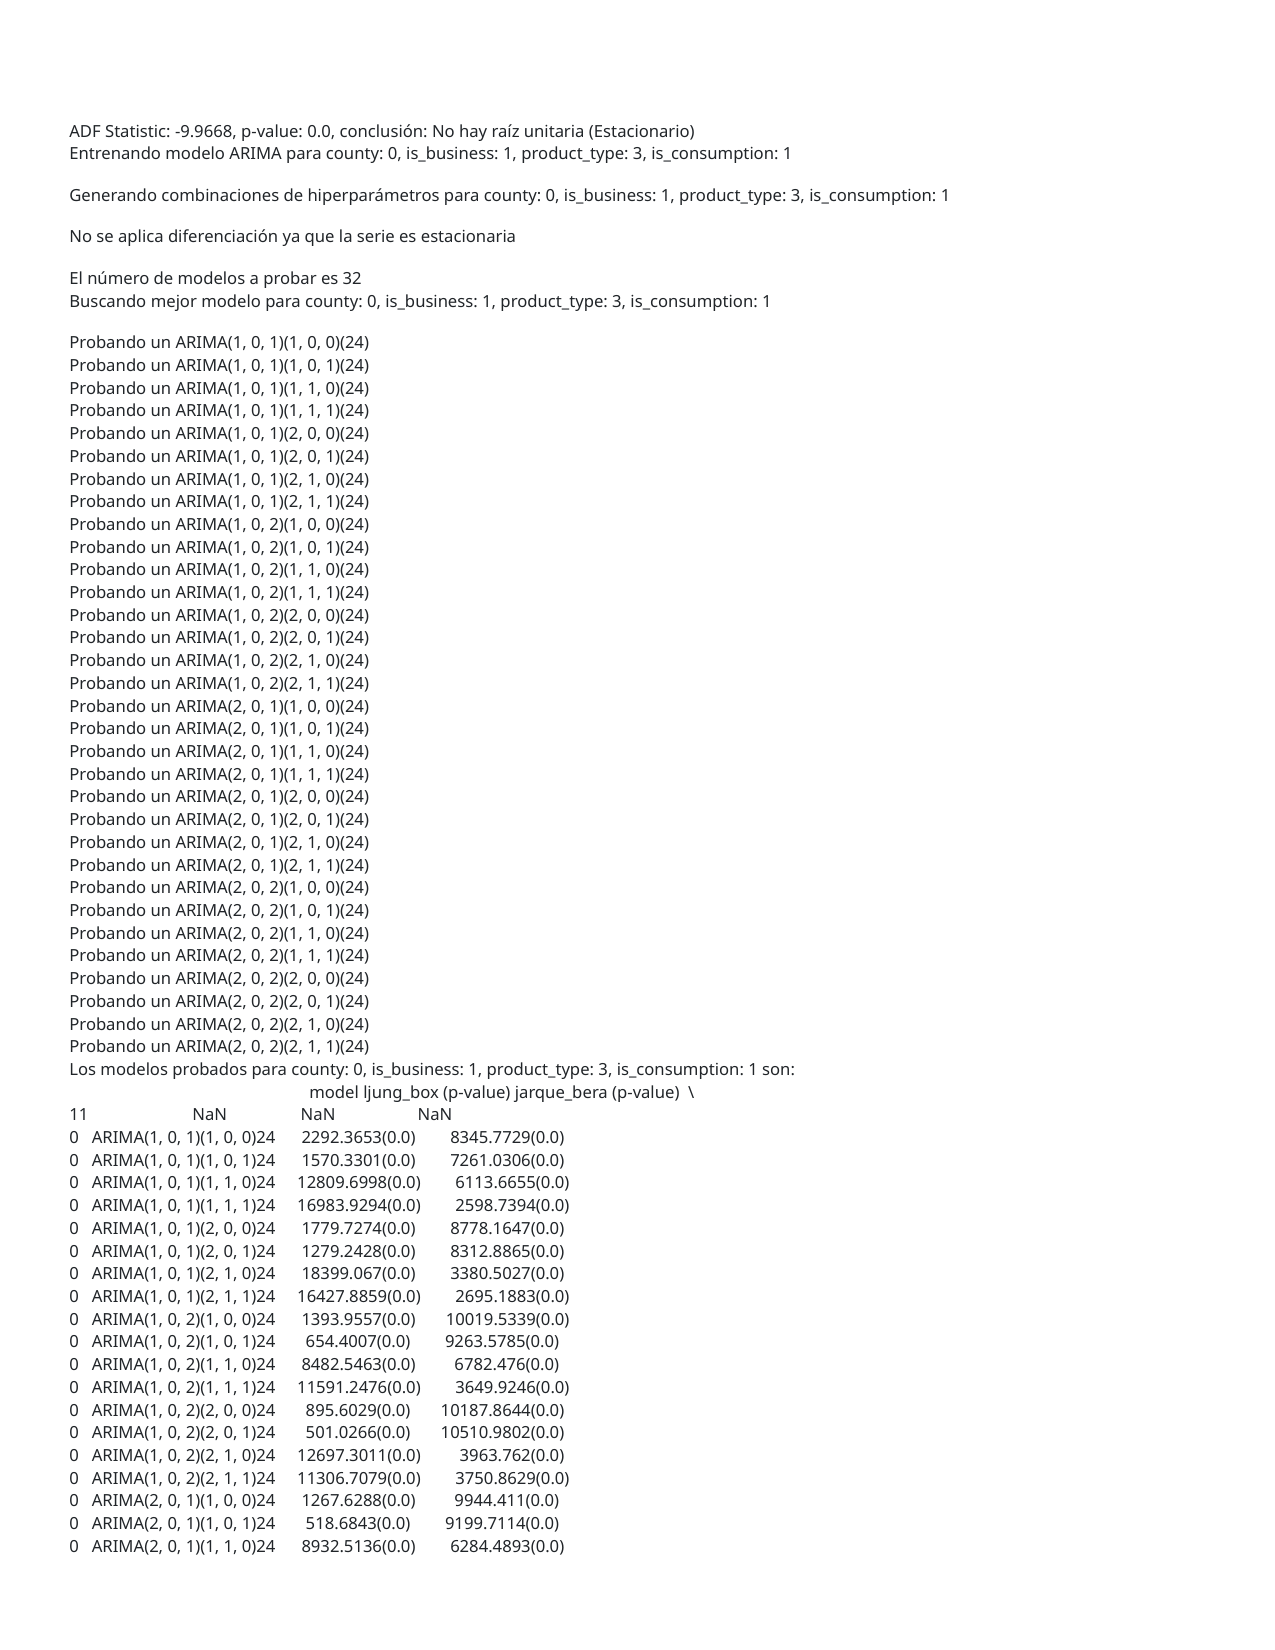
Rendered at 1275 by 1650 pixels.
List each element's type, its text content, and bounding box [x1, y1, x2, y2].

text Probando un ARIMA(1, 0, 1)(2, 0, 0)(24) [69, 422, 1194, 444]
text Entrenando modelo ARIMA para county: 0, is_business: 1, product_type: 3, is_consumption: 1 [69, 142, 1194, 164]
text Probando un ARIMA(2, 0, 2)(2, 0, 0)(24) [69, 967, 1194, 989]
text Probando un ARIMA(1, 0, 2)(2, 0, 1)(24) [69, 626, 1194, 649]
text Probando un ARIMA(1, 0, 1)(2, 1, 1)(24) [69, 490, 1194, 512]
text Probando un ARIMA(1, 0, 1)(1, 0, 0)(24) [69, 331, 1194, 353]
text Probando un ARIMA(2, 0, 2)(2, 1, 0)(24) [69, 1012, 1194, 1035]
text 0 ARIMA(1, 0, 1)(1, 1, 0)24 12809.6998(0.0) 6113.6655(0.0) [69, 1171, 1194, 1194]
text 0 ARIMA(1, 0, 2)(1, 0, 0)24 1393.9557(0.0) 10019.5339(0.0) [69, 1307, 1194, 1330]
text Probando un ARIMA(1, 0, 1)(2, 1, 0)(24) [69, 467, 1194, 490]
text Probando un ARIMA(2, 0, 2)(1, 1, 1)(24) [69, 944, 1194, 967]
text 0 ARIMA(1, 0, 1)(2, 0, 0)24 1779.7274(0.0) 8778.1647(0.0) [69, 1217, 1194, 1239]
text 11 NaN NaN NaN [69, 1103, 1194, 1126]
text 0 ARIMA(1, 0, 1)(1, 0, 0)24 2292.3653(0.0) 8345.7729(0.0) [69, 1126, 1194, 1148]
text 0 ARIMA(1, 0, 1)(2, 1, 0)24 18399.067(0.0) 3380.5027(0.0) [69, 1262, 1194, 1285]
text 0 ARIMA(1, 0, 2)(2, 0, 1)24 501.0266(0.0) 10510.9802(0.0) [69, 1421, 1194, 1444]
text 0 ARIMA(1, 0, 2)(1, 1, 0)24 8482.5463(0.0) 6782.476(0.0) [69, 1353, 1194, 1376]
text 0 ARIMA(1, 0, 2)(1, 0, 1)24 654.4007(0.0) 9263.5785(0.0) [69, 1330, 1194, 1353]
text Probando un ARIMA(1, 0, 2)(2, 1, 1)(24) [69, 671, 1194, 694]
text Probando un ARIMA(2, 0, 2)(1, 0, 1)(24) [69, 898, 1194, 921]
text 0 ARIMA(1, 0, 1)(2, 0, 1)24 1279.2428(0.0) 8312.8865(0.0) [69, 1239, 1194, 1262]
text Probando un ARIMA(1, 0, 1)(1, 1, 1)(24) [69, 399, 1194, 422]
text ADF Statistic: -9.9668, p-value: 0.0, conclusión: No hay raíz unitaria (Estacionario) [69, 119, 1194, 142]
text Generando combinaciones de hiperparámetros para county: 0, is_business: 1, product_type: 3, is_consumption: 1 [69, 183, 1194, 206]
text Probando un ARIMA(2, 0, 1)(1, 1, 0)(24) [69, 739, 1194, 762]
text Probando un ARIMA(2, 0, 1)(2, 1, 0)(24) [69, 830, 1194, 853]
text 0 ARIMA(1, 0, 2)(2, 0, 0)24 895.6029(0.0) 10187.8644(0.0) [69, 1398, 1194, 1421]
text Probando un ARIMA(1, 0, 1)(1, 1, 0)(24) [69, 376, 1194, 399]
text 0 ARIMA(1, 0, 2)(2, 1, 1)24 11306.7079(0.0) 3750.8629(0.0) [69, 1466, 1194, 1489]
text 0 ARIMA(2, 0, 1)(1, 0, 0)24 1267.6288(0.0) 9944.411(0.0) [69, 1489, 1194, 1512]
text Probando un ARIMA(1, 0, 2)(1, 0, 1)(24) [69, 535, 1194, 558]
text Probando un ARIMA(1, 0, 2)(2, 1, 0)(24) [69, 649, 1194, 671]
text Probando un ARIMA(2, 0, 1)(2, 1, 1)(24) [69, 853, 1194, 876]
text Probando un ARIMA(2, 0, 1)(2, 0, 0)(24) [69, 785, 1194, 808]
text model ljung_box (p-value) jarque_bera (p-value) \ [69, 1080, 1194, 1103]
text Probando un ARIMA(2, 0, 2)(2, 0, 1)(24) [69, 989, 1194, 1012]
text Probando un ARIMA(1, 0, 2)(1, 0, 0)(24) [69, 512, 1194, 535]
text Los modelos probados para county: 0, is_business: 1, product_type: 3, is_consumption: 1 son: [69, 1057, 1194, 1080]
text Probando un ARIMA(2, 0, 1)(1, 0, 0)(24) [69, 694, 1194, 717]
text Probando un ARIMA(1, 0, 2)(1, 1, 0)(24) [69, 558, 1194, 581]
text 0 ARIMA(1, 0, 2)(2, 1, 0)24 12697.3011(0.0) 3963.762(0.0) [69, 1444, 1194, 1466]
text Probando un ARIMA(1, 0, 1)(2, 0, 1)(24) [69, 444, 1194, 467]
text El número de modelos a probar es 32 [69, 267, 1194, 289]
text 0 ARIMA(1, 0, 1)(2, 1, 1)24 16427.8859(0.0) 2695.1883(0.0) [69, 1285, 1194, 1307]
text Probando un ARIMA(1, 0, 1)(1, 0, 1)(24) [69, 353, 1194, 376]
text Probando un ARIMA(1, 0, 2)(1, 1, 1)(24) [69, 581, 1194, 603]
text 0 ARIMA(2, 0, 1)(1, 1, 0)24 8932.5136(0.0) 6284.4893(0.0) [69, 1534, 1194, 1557]
text Probando un ARIMA(2, 0, 1)(1, 1, 1)(24) [69, 762, 1194, 785]
text 0 ARIMA(1, 0, 2)(1, 1, 1)24 11591.2476(0.0) 3649.9246(0.0) [69, 1376, 1194, 1398]
text 0 ARIMA(1, 0, 1)(1, 1, 1)24 16983.9294(0.0) 2598.7394(0.0) [69, 1194, 1194, 1217]
text Probando un ARIMA(2, 0, 2)(1, 0, 0)(24) [69, 876, 1194, 898]
text Probando un ARIMA(2, 0, 1)(2, 0, 1)(24) [69, 808, 1194, 830]
text Probando un ARIMA(2, 0, 1)(1, 0, 1)(24) [69, 717, 1194, 739]
text 0 ARIMA(1, 0, 1)(1, 0, 1)24 1570.3301(0.0) 7261.0306(0.0) [69, 1148, 1194, 1171]
text Probando un ARIMA(1, 0, 2)(2, 0, 0)(24) [69, 603, 1194, 626]
text Probando un ARIMA(2, 0, 2)(2, 1, 1)(24) [69, 1035, 1194, 1057]
text No se aplica diferenciación ya que la serie es estacionaria [69, 225, 1194, 248]
text Probando un ARIMA(2, 0, 2)(1, 1, 0)(24) [69, 921, 1194, 944]
text 0 ARIMA(2, 0, 1)(1, 0, 1)24 518.6843(0.0) 9199.7114(0.0) [69, 1512, 1194, 1534]
text Buscando mejor modelo para county: 0, is_business: 1, product_type: 3, is_consumption: 1 [69, 289, 1194, 312]
